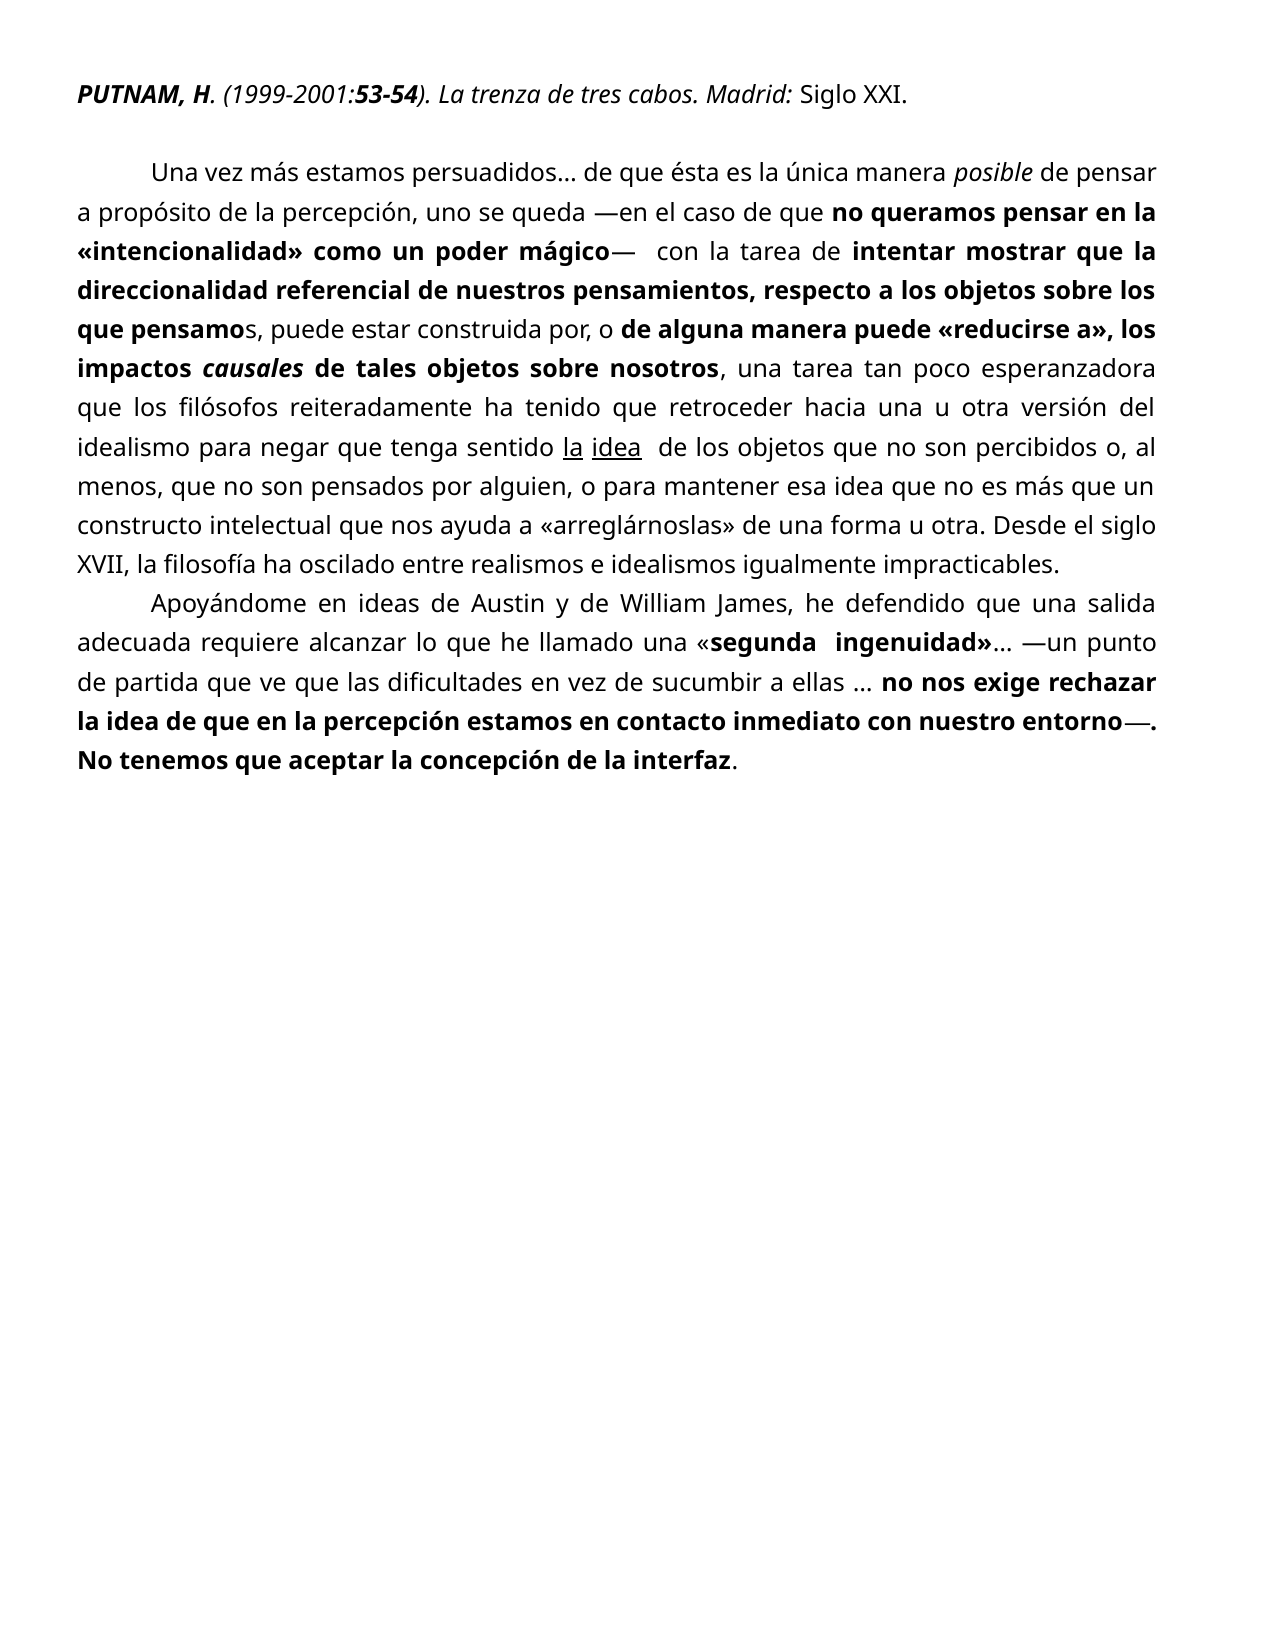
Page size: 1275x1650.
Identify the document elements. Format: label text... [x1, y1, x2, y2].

text Una vez más estamos persuadidos… de que ésta es la única manera posible de pensar a propósito de la percepción, uno se queda —en el caso de que no queramos pensar en la «intencionalidad» como un poder mágico— con la tarea de intentar mostrar que la direccionalidad referencial de nuestros pensamientos, respecto a los objetos sobre los que pensamos, puede estar construida por, o de alguna manera puede «reducirse a», los impactos causales de tales objetos sobre nosotros, una tarea tan poco esperanzadora que los filósofos reiteradamente ha tenido que retroceder hacia una u otra versión del idealismo para negar que tenga sentido la idea de los objetos que no son percibidos o, al menos, que no son pensados por alguien, o para mantener esa idea que no es más que un constructo intelectual que nos ayuda a «arreglárnoslas» de una forma u otra. Desde el siglo XVII, la filosofía ha oscilado entre realismos e idealismos igualmente impracticables. [77, 155, 1157, 581]
text PUTNAM, H. (1999-2001:53-54). La trenza de tres cabos. Madrid: Siglo XXI. [77, 77, 1157, 111]
text Apoyándome en ideas de Austin y de William James, he defendido que una salida adecuada requiere alcanzar lo que he llamado una «segunda ingenuidad»… —un punto de partida que ve que las dificultades en vez de sucumbir a ellas … no nos exige rechazar la idea de que en la percepción estamos en contacto inmediato con nuestro entorno—. No tenemos que aceptar la concepción de la interfaz. [77, 586, 1157, 777]
